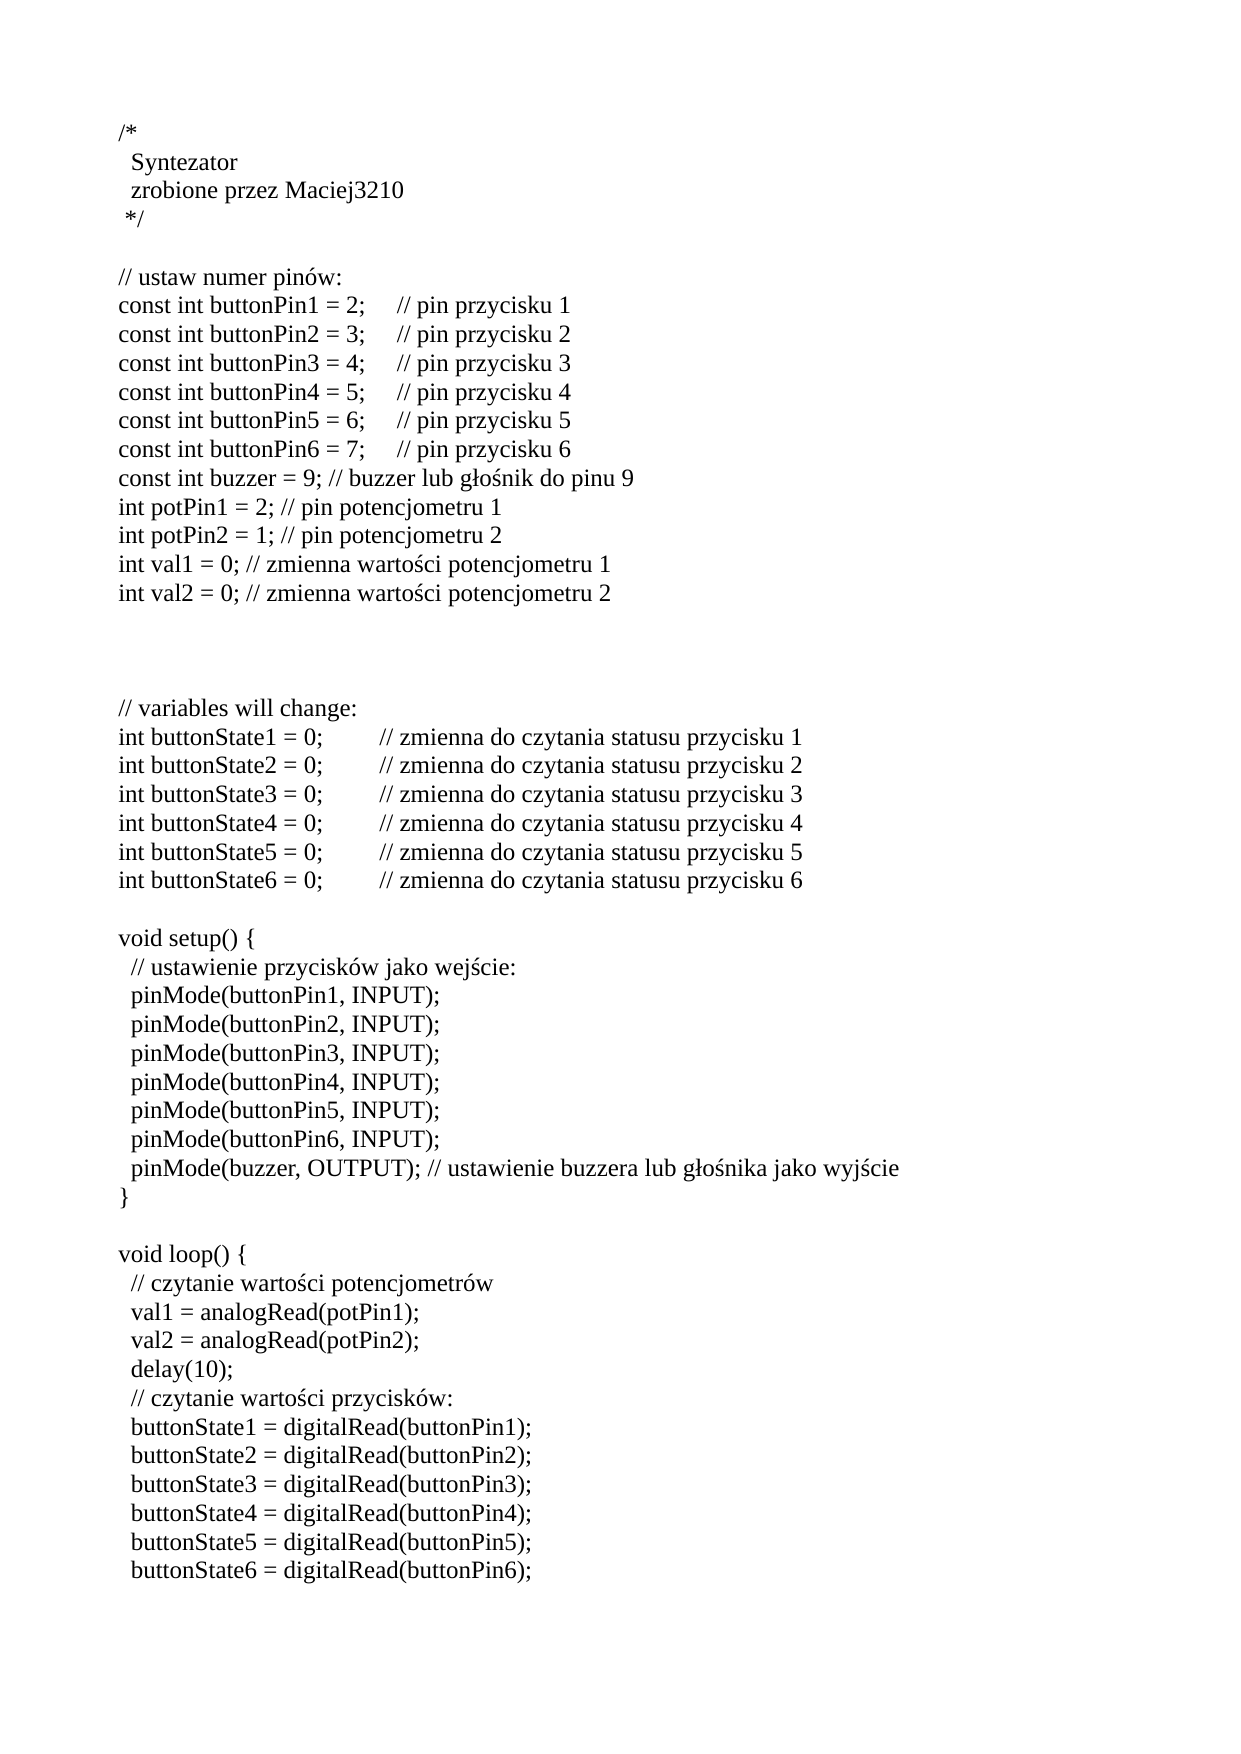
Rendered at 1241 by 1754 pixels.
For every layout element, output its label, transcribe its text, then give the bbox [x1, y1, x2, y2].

text */ [118, 204, 1122, 233]
text // ustaw numer pinów: [118, 262, 1122, 291]
text const int buzzer = 9; // buzzer lub głośnik do pinu 9 [118, 463, 1122, 492]
text /* [118, 118, 1122, 147]
text pinMode(buttonPin6, INPUT); [118, 1124, 1122, 1153]
text pinMode(buttonPin4, INPUT); [118, 1067, 1122, 1096]
text zrobione przez Maciej3210 [118, 176, 1122, 204]
text pinMode(buttonPin3, INPUT); [118, 1038, 1122, 1067]
text int buttonState4 = 0; // zmienna do czytania statusu przycisku 4 [118, 808, 1122, 837]
text // czytanie wartości przycisków: [118, 1383, 1122, 1412]
text int potPin2 = 1; // pin potencjometru 2 [118, 521, 1122, 549]
text const int buttonPin3 = 4; // pin przycisku 3 [118, 348, 1122, 377]
text const int buttonPin2 = 3; // pin przycisku 2 [118, 319, 1122, 348]
text pinMode(buttonPin5, INPUT); [118, 1096, 1122, 1124]
text buttonState5 = digitalRead(buttonPin5); [118, 1527, 1122, 1556]
text buttonState1 = digitalRead(buttonPin1); [118, 1412, 1122, 1441]
text int potPin1 = 2; // pin potencjometru 1 [118, 492, 1122, 521]
text pinMode(buttonPin2, INPUT); [118, 1009, 1122, 1038]
text void loop() { [118, 1239, 1122, 1268]
text // variables will change: [118, 693, 1122, 722]
text int buttonState2 = 0; // zmienna do czytania statusu przycisku 2 [118, 751, 1122, 779]
text int buttonState3 = 0; // zmienna do czytania statusu przycisku 3 [118, 779, 1122, 808]
text int val2 = 0; // zmienna wartości potencjometru 2 [118, 578, 1122, 607]
text } [118, 1182, 1122, 1211]
text const int buttonPin6 = 7; // pin przycisku 6 [118, 434, 1122, 463]
text int buttonState6 = 0; // zmienna do czytania statusu przycisku 6 [118, 866, 1122, 894]
text const int buttonPin5 = 6; // pin przycisku 5 [118, 406, 1122, 434]
text delay(10); [118, 1354, 1122, 1383]
text const int buttonPin1 = 2; // pin przycisku 1 [118, 291, 1122, 319]
text pinMode(buttonPin1, INPUT); [118, 981, 1122, 1009]
text val2 = analogRead(potPin2); [118, 1326, 1122, 1354]
text int val1 = 0; // zmienna wartości potencjometru 1 [118, 549, 1122, 578]
text int buttonState1 = 0; // zmienna do czytania statusu przycisku 1 [118, 722, 1122, 751]
text // czytanie wartości potencjometrów [118, 1268, 1122, 1297]
text pinMode(buzzer, OUTPUT); // ustawienie buzzera lub głośnika jako wyjście [118, 1153, 1122, 1182]
text buttonState3 = digitalRead(buttonPin3); [118, 1469, 1122, 1498]
text // ustawienie przycisków jako wejście: [118, 952, 1122, 981]
text void setup() { [118, 923, 1122, 952]
text val1 = analogRead(potPin1); [118, 1297, 1122, 1326]
text int buttonState5 = 0; // zmienna do czytania statusu przycisku 5 [118, 837, 1122, 866]
text Syntezator [118, 147, 1122, 176]
text const int buttonPin4 = 5; // pin przycisku 4 [118, 377, 1122, 406]
text buttonState6 = digitalRead(buttonPin6); [118, 1556, 1122, 1584]
text buttonState4 = digitalRead(buttonPin4); [118, 1498, 1122, 1527]
text buttonState2 = digitalRead(buttonPin2); [118, 1441, 1122, 1469]
